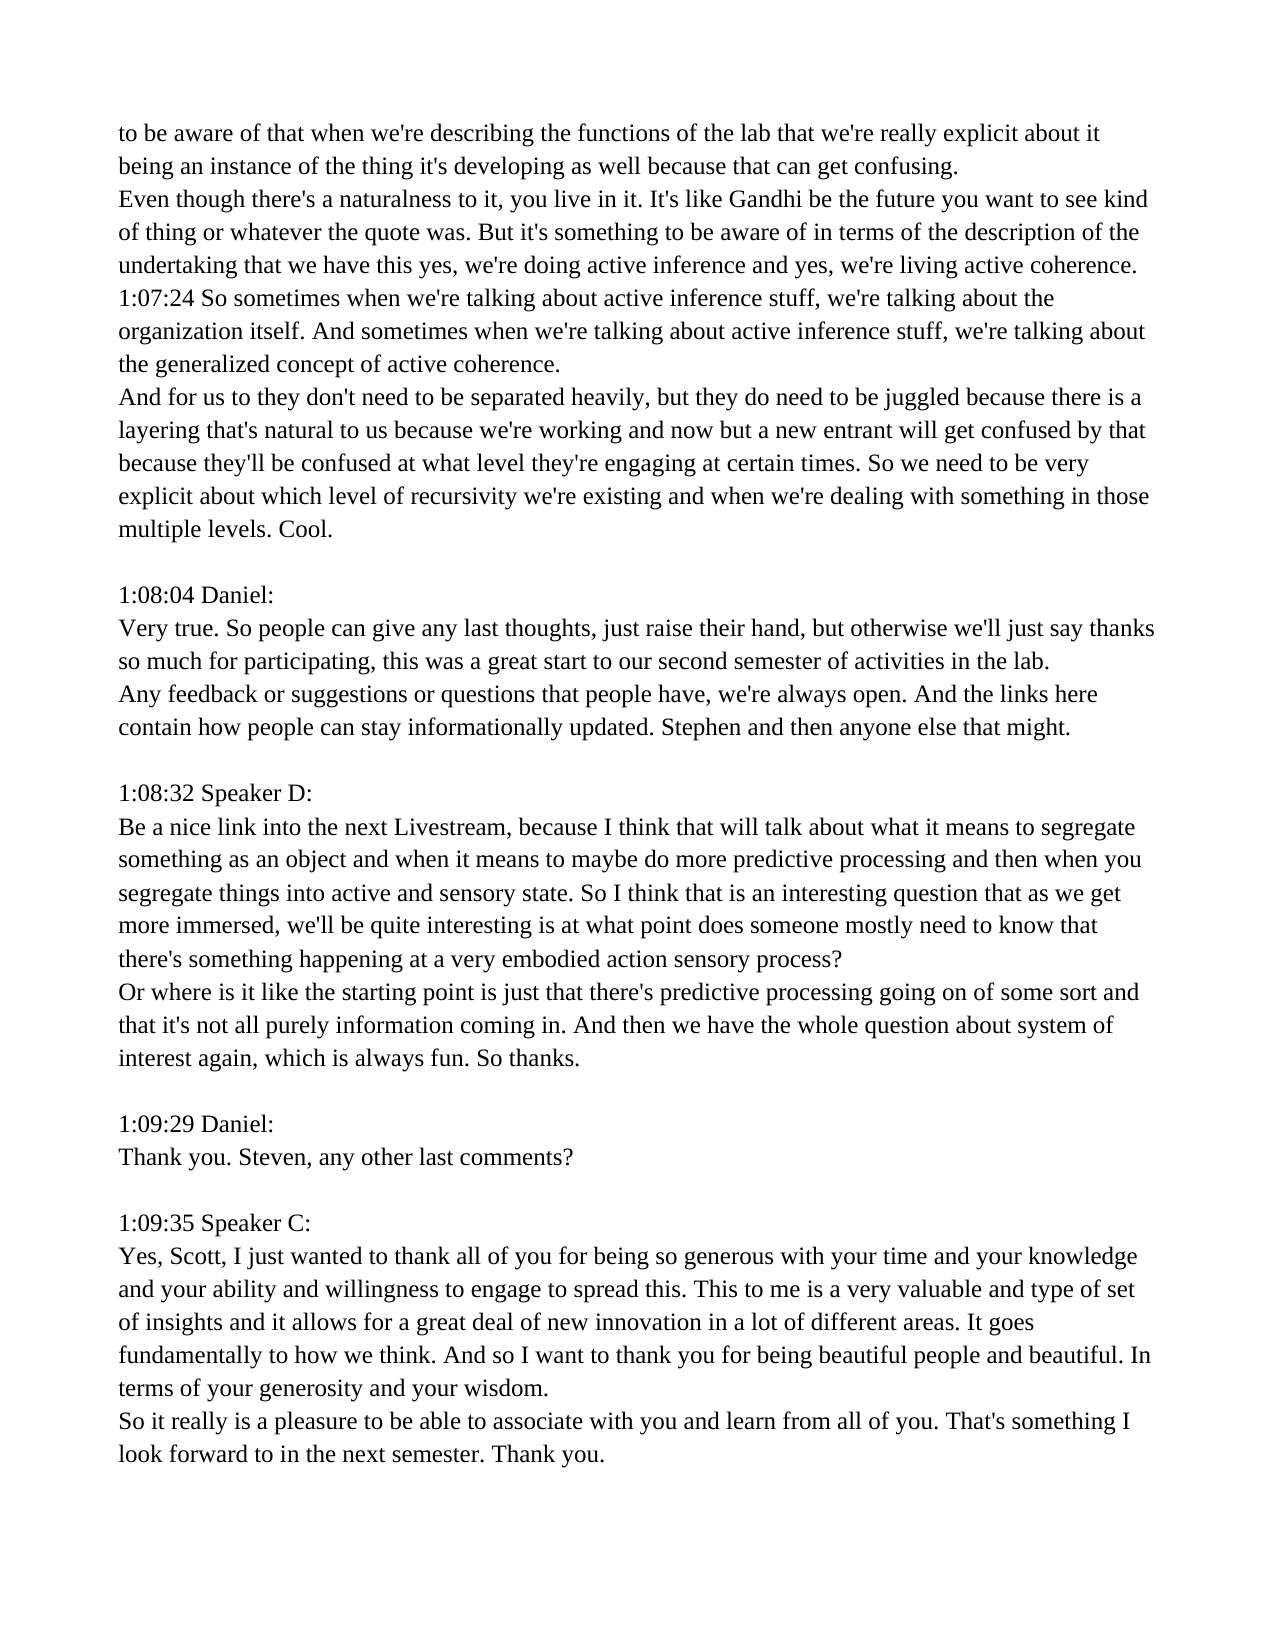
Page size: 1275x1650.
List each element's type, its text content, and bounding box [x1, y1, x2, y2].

text Thank you. Steven, any other last comments? [118, 1142, 1157, 1171]
text Or where is it like the starting point is just that there's predictive processing going on of some sort and that it's not all purely information coming in. And then we have the whole question about system of interest again, which is always fun. So thanks. [118, 977, 1157, 1071]
text 1:09:35 Speaker C: [118, 1208, 1157, 1237]
text And for us to they don't need to be separated heavily, but they do need to be juggled because there is a layering that's natural to us because we're working and now but a new entrant will get confused by that because they'll be confused at what level they're engaging at certain times. So we need to be very explicit about which level of recursivity we're existing and when we're dealing with something in those multiple levels. Cool. [118, 382, 1157, 543]
text 1:07:24 So sometimes when we're talking about active inference stuff, we're talking about the organization itself. And sometimes when we're talking about active inference stuff, we're talking about the generalized concept of active coherence. [118, 283, 1157, 378]
text Be a nice link into the next Livestream, because I think that will talk about what it means to segregate something as an object and when it means to maybe do more predictive processing and then when you segregate things into active and sensory state. So I think that is an interesting question that as we get more immersed, we'll be quite interesting is at what point does someone mostly need to know that there's something happening at a very embodied action sensory process? [118, 812, 1157, 972]
text to be aware of that when we're describing the functions of the lab that we're really explicit about it being an instance of the thing it's developing as well because that can get confusing. [118, 118, 1157, 180]
text Any feedback or suggestions or questions that people have, we're always open. And the links here contain how people can stay informationally updated. Stephen and then anyone else that might. [118, 679, 1157, 741]
text 1:09:29 Daniel: [118, 1109, 1157, 1137]
text So it really is a pleasure to be able to associate with you and learn from all of you. That's something I look forward to in the next semester. Thank you. [118, 1406, 1157, 1468]
text 1:08:04 Daniel: [118, 580, 1157, 609]
text Yes, Scott, I just wanted to thank all of you for being so generous with your time and your knowledge and your ability and willingness to engage to spread this. This to me is a very valuable and type of set of insights and it allows for a great deal of new innovation in a lot of different areas. It goes fundamentally to how we think. And so I want to thank you for being beautiful people and beautiful. In terms of your generosity and your wisdom. [118, 1241, 1157, 1402]
text Very true. So people can give any last thoughts, just raise their hand, but otherwise we'll just say thanks so much for participating, this was a great start to our second semester of activities in the lab. [118, 613, 1157, 675]
text Even though there's a naturalness to it, you live in it. It's like Gandhi be the future you want to see kind of thing or whatever the quote was. But it's something to be aware of in terms of the description of the undertaking that we have this yes, we're doing active inference and yes, we're living active coherence. [118, 184, 1157, 279]
text 1:08:32 Speaker D: [118, 778, 1157, 807]
